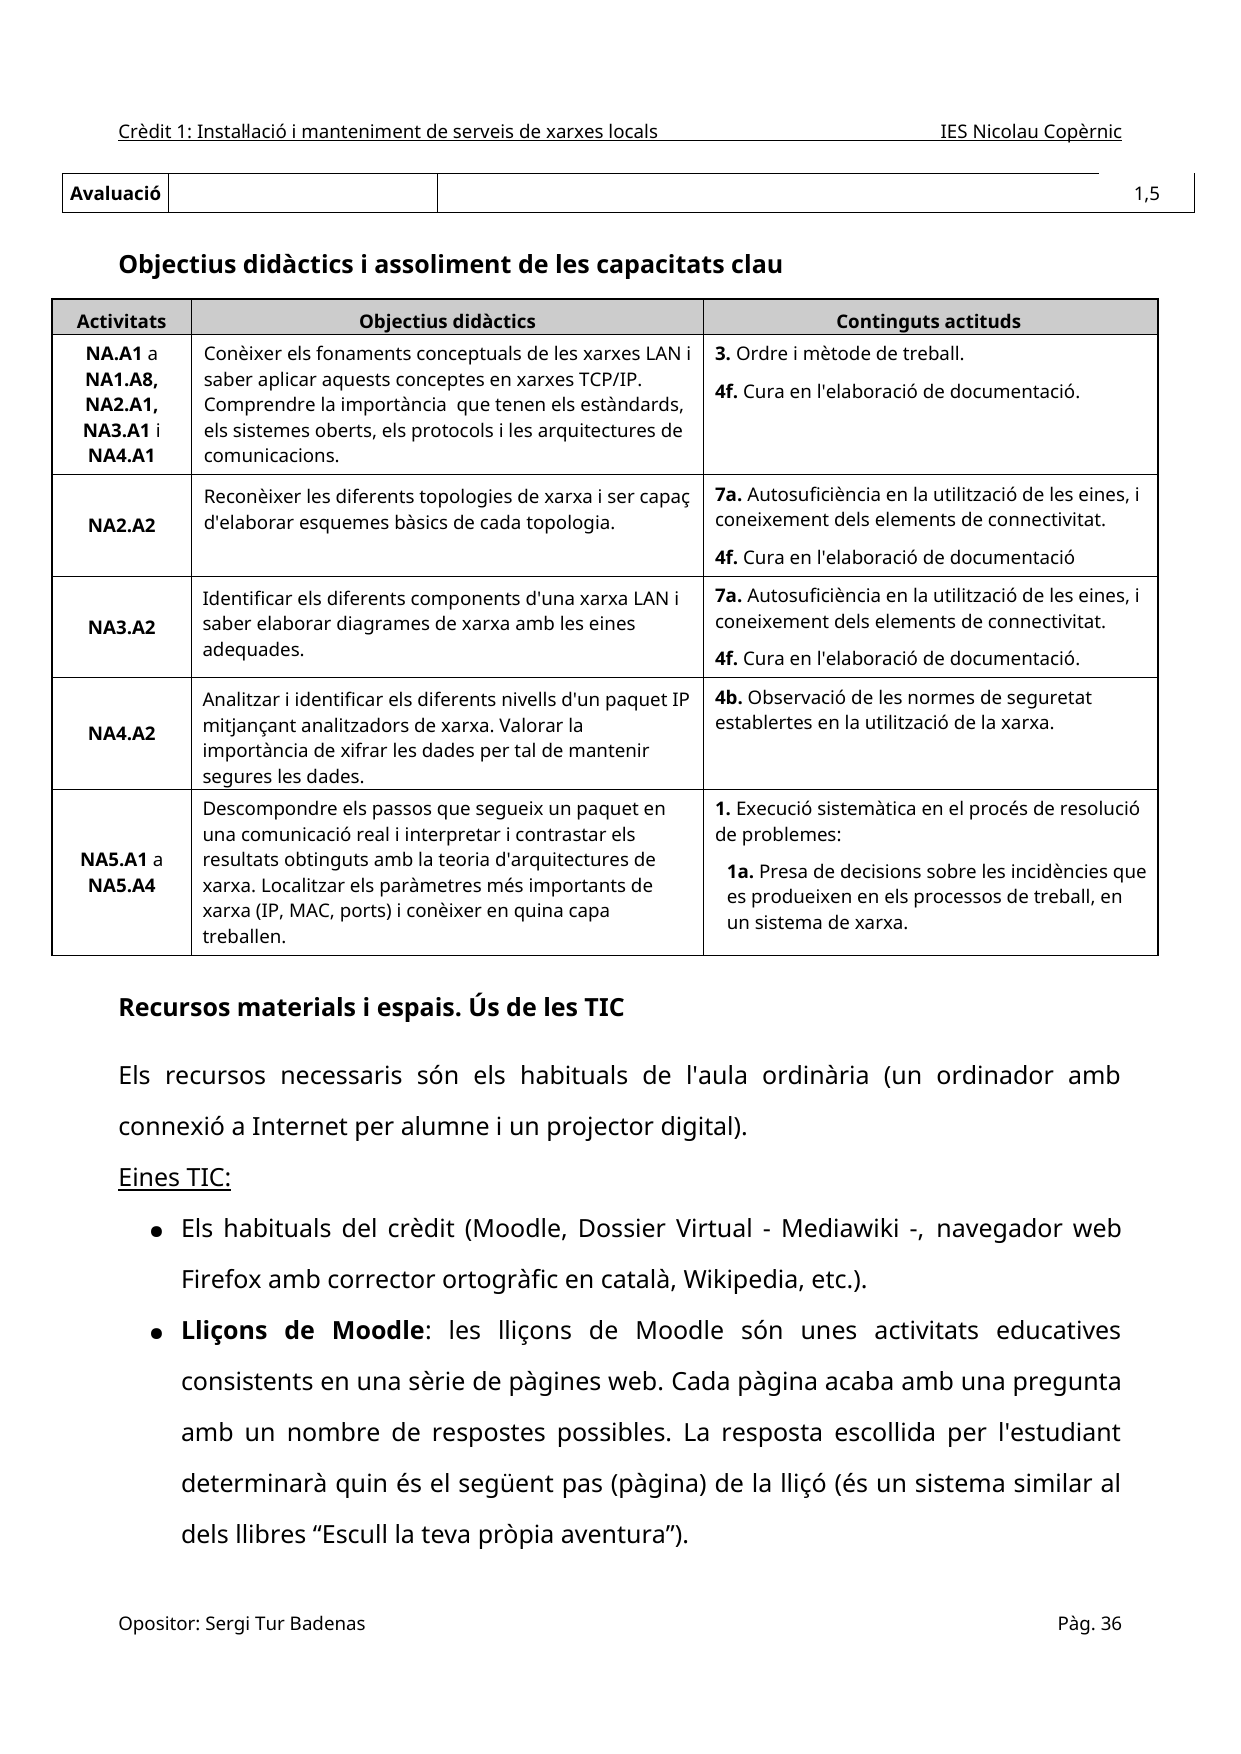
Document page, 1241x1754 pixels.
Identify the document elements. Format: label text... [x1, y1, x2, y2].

table_cell [438, 174, 1099, 212]
table_cell 1,5 [1099, 173, 1194, 212]
text Recursos materials i espais. Ús de les TIC [118, 989, 1122, 1024]
table_header Continguts actituds [704, 300, 1157, 334]
table_header Activitats [53, 300, 191, 334]
table_cell NA4.A2 [53, 678, 191, 788]
text Objectius didàctics i assoliment de les capacitats clau [118, 247, 1122, 281]
table_cell 7a. Autosuficiència en la utilització de les eines, i coneixement dels elements de connectivitat. 4f. Cura en l'elaboració de documentació [704, 475, 1157, 576]
table_cell 1. Execució sistemàtica en el procés de resolució de problemes: 1a. Presa de decisions sobre les incidències que es produeixen en els processos de treball, en un sistema de xarxa. [704, 790, 1157, 954]
text Eines TIC: [118, 1160, 1122, 1194]
table_cell [169, 174, 437, 212]
table_cell NA5.A1 a NA5.A4 [53, 790, 191, 954]
table_cell Reconèixer les diferents topologies de xarxa i ser capaç d'elaborar esquemes bàsics de cada topologia. [192, 475, 703, 576]
table_cell 7a. Autosuficiència en la utilització de les eines, i coneixement dels elements de connectivitat. 4f. Cura en l'elaboració de documentació. [704, 577, 1157, 677]
table_cell Analitzar i identificar els diferents nivells d'un paquet IP mitjançant analitzadors de xarxa. Valorar la importància de xifrar les dades per tal de mantenir segures les dades. [192, 678, 703, 788]
table_cell 3. Ordre i mètode de treball. 4f. Cura en l'elaboració de documentació. [704, 335, 1157, 474]
table_cell Conèixer els fonaments conceptuals de les xarxes LAN i saber aplicar aquests conceptes en xarxes TCP/IP. Comprendre la importància que tenen els estàndards, els sistemes oberts, els protocols i les arquitectures de comunicacions. [192, 335, 703, 474]
table_header Objectius didàctics [192, 300, 703, 334]
table_cell Identificar els diferents components d'una xarxa LAN i saber elaborar diagrames de xarxa amb les eines adequades. [192, 577, 703, 677]
table_cell Avaluació [63, 174, 168, 212]
table_cell 4b. Observació de les normes de seguretat establertes en la utilització de la xarxa. [704, 678, 1157, 788]
text Els recursos necessaris són els habituals de l'aula ordinària (un ordinador amb connexió a Internet per alumne i un projector digital). [118, 1058, 1122, 1143]
table_cell NA3.A2 [53, 577, 191, 677]
table_cell NA2.A2 [53, 475, 191, 576]
table_cell Descompondre els passos que segueix un paquet en una comunicació real i interpretar i contrastar els resultats obtinguts amb la teoria d'arquitectures de xarxa. Localitzar els paràmetres més importants de xarxa (IP, MAC, ports) i conèixer en quina capa treballen. [192, 790, 703, 954]
list Lliçons de Moodle: les lliçons de Moodle són unes activitats educatives consistents en una sèrie de pàgines web. Cada pàgina acaba amb una pregunta amb un nombre de respostes possibles. La resposta escollida per l'estudiant determinarà quin és el següent pas (pàgina) de la lliçó (és un sistema similar al dels llibres “Escull la teva pròpia aventura”). [149, 1313, 1122, 1551]
list Els habituals del crèdit (Moodle, Dossier Virtual - Mediawiki -, navegador web Firefox amb corrector ortogràfic en català, Wikipedia, etc.). [149, 1211, 1122, 1296]
table_cell NA.A1 a NA1.A8, NA2.A1, NA3.A1 i NA4.A1 [53, 335, 191, 474]
